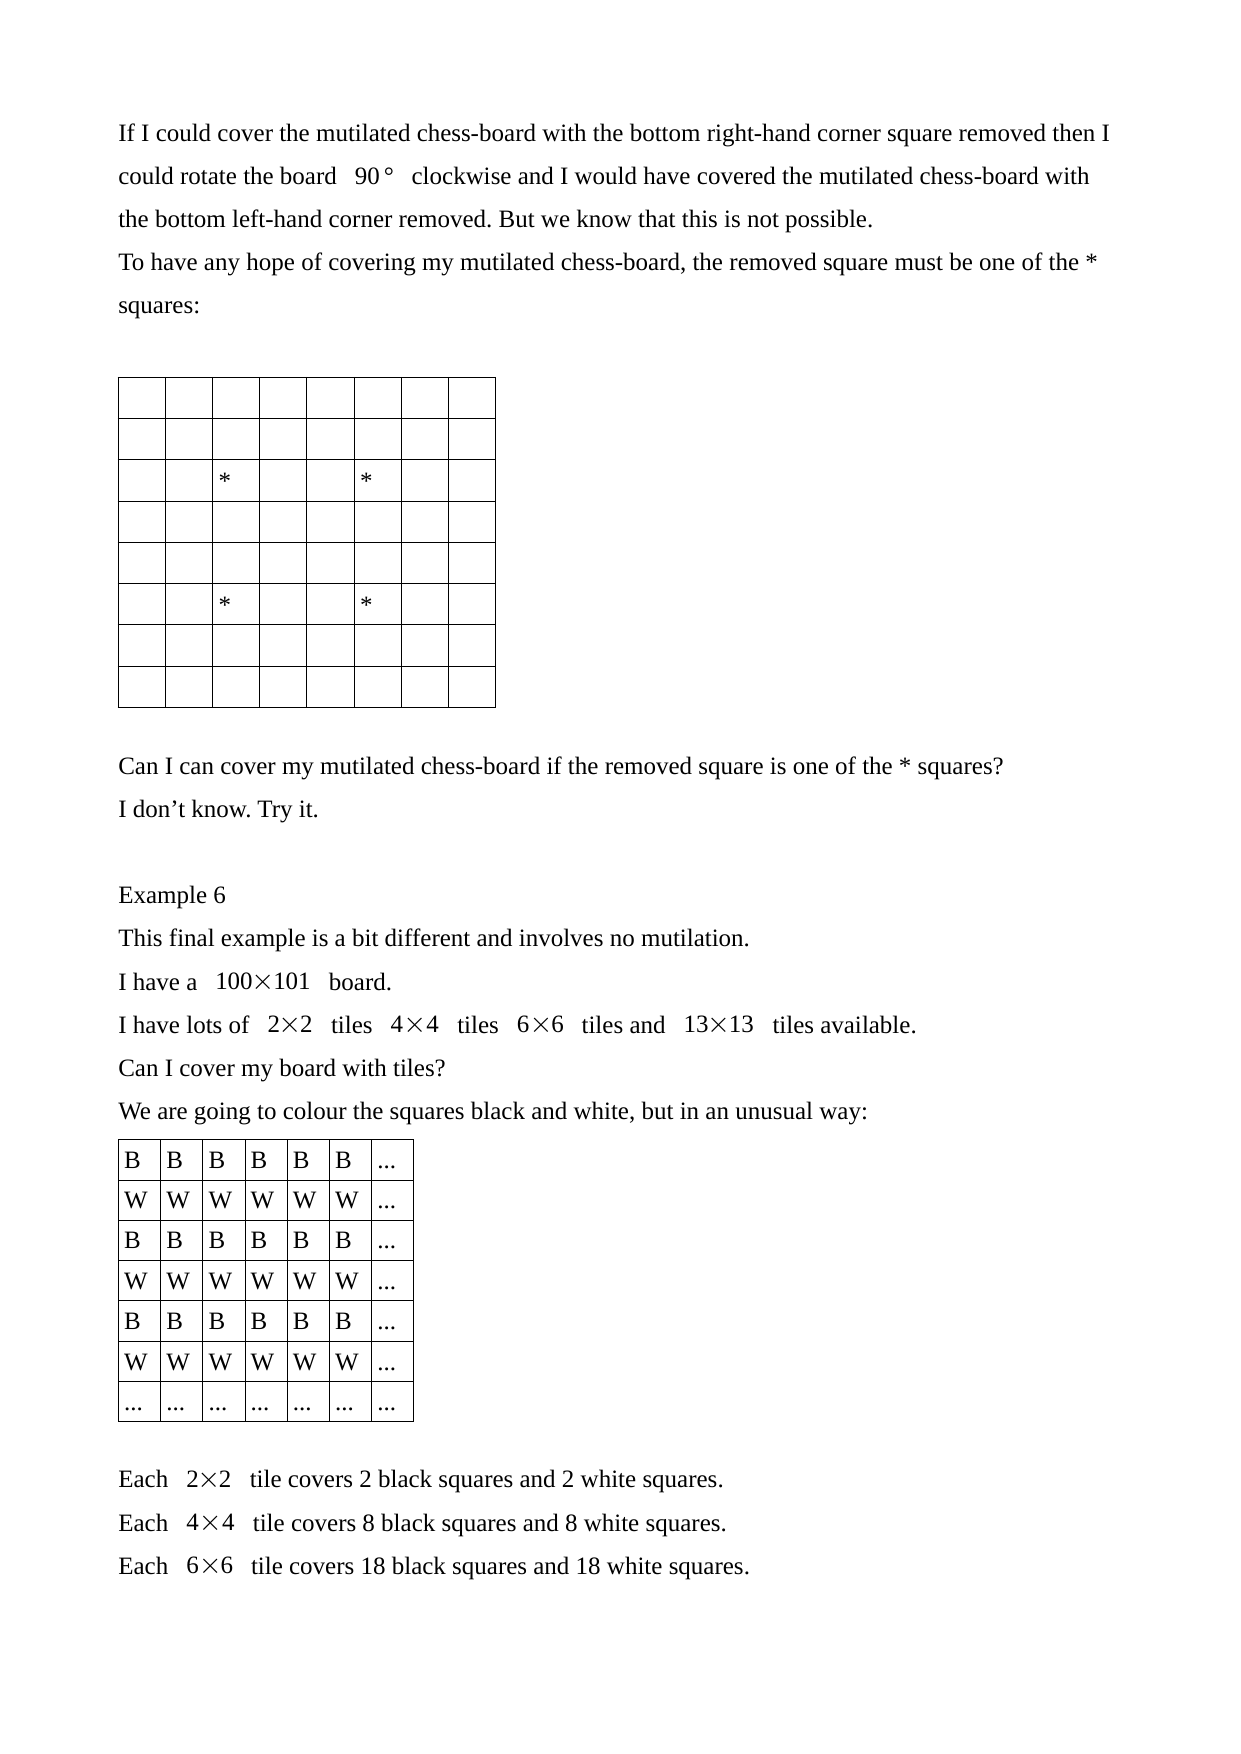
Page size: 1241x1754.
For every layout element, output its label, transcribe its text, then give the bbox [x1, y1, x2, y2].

table_cell * [213, 584, 259, 624]
table_cell [213, 625, 259, 666]
table_cell [402, 584, 448, 624]
table_cell W [288, 1261, 329, 1300]
table_cell [260, 543, 306, 583]
table_cell [449, 419, 495, 459]
table_cell [119, 419, 165, 459]
table_cell [449, 667, 495, 707]
text Eachtile covers 2 black squares and 2 white squares. [118, 1464, 1122, 1493]
table_cell ... [372, 1382, 413, 1421]
table_cell W [119, 1342, 160, 1381]
table_header [260, 378, 306, 418]
table_cell W [161, 1261, 202, 1300]
table_header B [288, 1140, 329, 1179]
table_header B [203, 1140, 245, 1179]
table_cell B [161, 1301, 202, 1341]
table_cell ... [372, 1301, 413, 1341]
table_header [166, 378, 212, 418]
table_cell [260, 460, 306, 501]
table_cell [355, 625, 401, 666]
table_cell W [203, 1181, 245, 1220]
table_cell B [288, 1301, 329, 1341]
table_cell [166, 502, 212, 542]
table_cell ... [372, 1221, 413, 1260]
table_cell [119, 667, 165, 707]
table_header [449, 378, 495, 418]
table_cell B [119, 1221, 160, 1260]
table_cell [307, 460, 354, 501]
text I have lots oftilestilestiles andtiles available. [118, 1010, 1122, 1038]
table_cell [307, 419, 354, 459]
table_cell [402, 625, 448, 666]
table_cell [166, 543, 212, 583]
table_cell W [246, 1261, 287, 1300]
table_cell B [203, 1221, 245, 1260]
text Example 6 [118, 880, 1122, 909]
table_cell ... [330, 1382, 371, 1421]
table_cell B [203, 1301, 245, 1341]
table_cell [307, 625, 354, 666]
table_cell [355, 502, 401, 542]
text To have any hope of covering my mutilated chess-board, the removed square must be one of the * squares: [118, 247, 1122, 319]
table_cell [449, 584, 495, 624]
table_cell B [246, 1301, 287, 1341]
table_cell [119, 543, 165, 583]
table_cell [307, 502, 354, 542]
text I have aboard. [118, 967, 1122, 995]
table_cell [119, 502, 165, 542]
table_cell [213, 419, 259, 459]
table_cell [166, 419, 212, 459]
text Eachtile covers 8 black squares and 8 white squares. [118, 1508, 1122, 1536]
table_cell W [119, 1181, 160, 1220]
table_cell [260, 625, 306, 666]
table_cell [402, 543, 448, 583]
table_cell ... [119, 1382, 160, 1421]
table_header [119, 378, 165, 418]
table_header [213, 378, 259, 418]
table_cell * [355, 584, 401, 624]
table_cell B [330, 1221, 371, 1260]
table_cell [119, 584, 165, 624]
table_cell B [246, 1221, 287, 1260]
table_cell B [161, 1221, 202, 1260]
table_header ... [372, 1140, 413, 1179]
table_cell [402, 502, 448, 542]
table_cell W [119, 1261, 160, 1300]
table_header [402, 378, 448, 418]
text Can I cover my board with tiles? [118, 1053, 1122, 1082]
table_header B [246, 1140, 287, 1179]
table_cell W [203, 1261, 245, 1300]
table_cell [402, 419, 448, 459]
table_cell [355, 667, 401, 707]
table_header [307, 378, 354, 418]
table_cell [166, 625, 212, 666]
table_cell [449, 460, 495, 501]
text If I could cover the mutilated chess-board with the bottom right-hand corner square removed then I could rotate the boardclockwise and I would have covered the mutilated chess-board with the bottom left-hand corner removed. But we know that this is not possible. [118, 118, 1122, 233]
table_cell ... [288, 1382, 329, 1421]
table_cell W [161, 1342, 202, 1381]
table_cell W [288, 1342, 329, 1381]
table_cell [307, 584, 354, 624]
table_cell B [288, 1221, 329, 1260]
table_cell [449, 625, 495, 666]
table_cell [213, 502, 259, 542]
table_header [355, 378, 401, 418]
table_cell [355, 419, 401, 459]
table_cell W [288, 1181, 329, 1220]
text Can I can cover my mutilated chess-board if the removed square is one of the * squares? [118, 751, 1122, 780]
table_cell [449, 502, 495, 542]
table_cell ... [203, 1382, 245, 1421]
table_cell * [355, 460, 401, 501]
table_cell [355, 543, 401, 583]
text Eachtile covers 18 black squares and 18 white squares. [118, 1551, 1122, 1579]
table_cell [119, 625, 165, 666]
table_cell [166, 667, 212, 707]
table_cell W [161, 1181, 202, 1220]
table_cell B [330, 1301, 371, 1341]
table_cell ... [372, 1342, 413, 1381]
table_cell W [246, 1342, 287, 1381]
table_cell * [213, 460, 259, 501]
table_cell W [246, 1181, 287, 1220]
table_cell B [119, 1301, 160, 1341]
text We are going to colour the squares black and white, but in an unusual way: [118, 1096, 1122, 1125]
table_cell ... [372, 1261, 413, 1300]
table_cell [166, 460, 212, 501]
table_cell W [330, 1261, 371, 1300]
table_cell W [203, 1342, 245, 1381]
table_cell W [330, 1181, 371, 1220]
text I don’t know. Try it. [118, 794, 1122, 823]
table_header B [330, 1140, 371, 1179]
table_cell [260, 419, 306, 459]
table_cell W [330, 1342, 371, 1381]
table_cell [449, 543, 495, 583]
table_cell [213, 543, 259, 583]
table_cell [260, 502, 306, 542]
table_cell ... [246, 1382, 287, 1421]
table_cell [166, 584, 212, 624]
table_cell [402, 460, 448, 501]
table_cell ... [372, 1181, 413, 1220]
table_cell [307, 543, 354, 583]
table_cell [260, 667, 306, 707]
table_cell [213, 667, 259, 707]
table_cell [307, 667, 354, 707]
table_cell [119, 460, 165, 501]
table_cell [260, 584, 306, 624]
table_cell ... [161, 1382, 202, 1421]
table_header B [161, 1140, 202, 1179]
table_header B [119, 1140, 160, 1179]
text This final example is a bit different and involves no mutilation. [118, 923, 1122, 952]
table_cell [402, 667, 448, 707]
